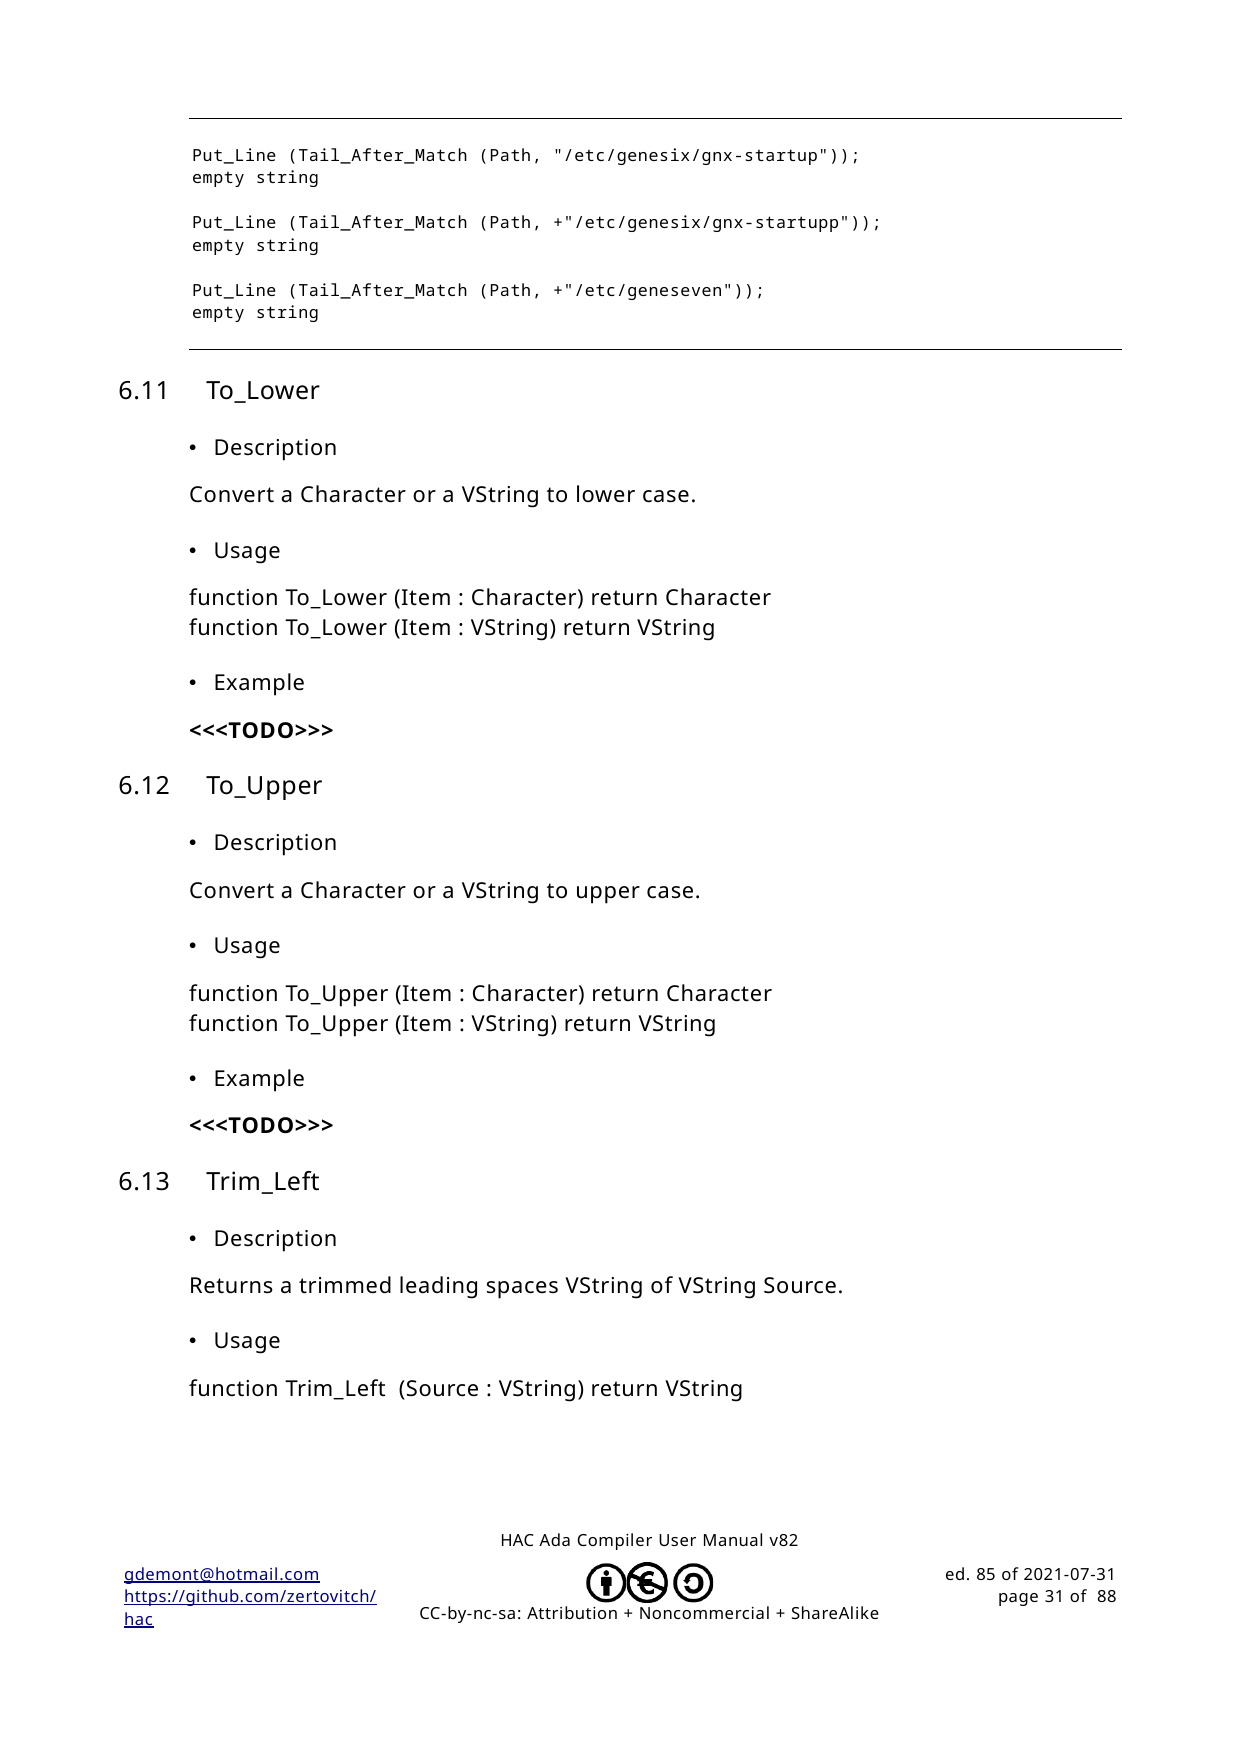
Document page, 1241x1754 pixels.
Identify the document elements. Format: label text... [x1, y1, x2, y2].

picture [585, 1562, 668, 1603]
subtitle To_Lower [118, 373, 1122, 407]
subtitle Usage [189, 928, 1122, 960]
subtitle Usage [189, 1324, 1122, 1355]
text <<<TODO>>> [189, 714, 1122, 744]
text function To_Upper (Item : VString) return VString [189, 1007, 1122, 1037]
text Returns a trimmed leading spaces VString of VString Source. [189, 1270, 1122, 1300]
subtitle To_Upper [118, 768, 1122, 802]
subtitle Example [189, 1061, 1122, 1092]
text Convert a Character or a VString to lower case. [189, 479, 1122, 509]
text Convert a Character or a VString to upper case. [189, 875, 1122, 905]
text function To_Upper (Item : Character) return Character [189, 977, 1122, 1007]
text function Trim_Left (Source : VString) return VString [189, 1373, 1122, 1403]
text function To_Lower (Item : Character) return Character [189, 582, 1122, 612]
subtitle Description [189, 430, 1122, 462]
subtitle Trim_Left [118, 1164, 1122, 1198]
list Put_Line (Tail_After_Match (Path, "/etc/genesix/gnx-startup")); empty string Put_Line (Tail_After_Match (Path, +"/etc/genesix/gnx-startupp")); empty string Put_Line (Tail_After_Match (Path, +"/etc/geneseven")); empty string [189, 119, 1122, 349]
text function To_Lower (Item : VString) return VString [189, 612, 1122, 642]
text <<<TODO>>> [189, 1110, 1122, 1140]
subtitle Description [189, 1221, 1122, 1252]
subtitle Usage [189, 533, 1122, 564]
subtitle Example [189, 666, 1122, 697]
picture [672, 1562, 714, 1603]
subtitle Description [189, 826, 1122, 857]
